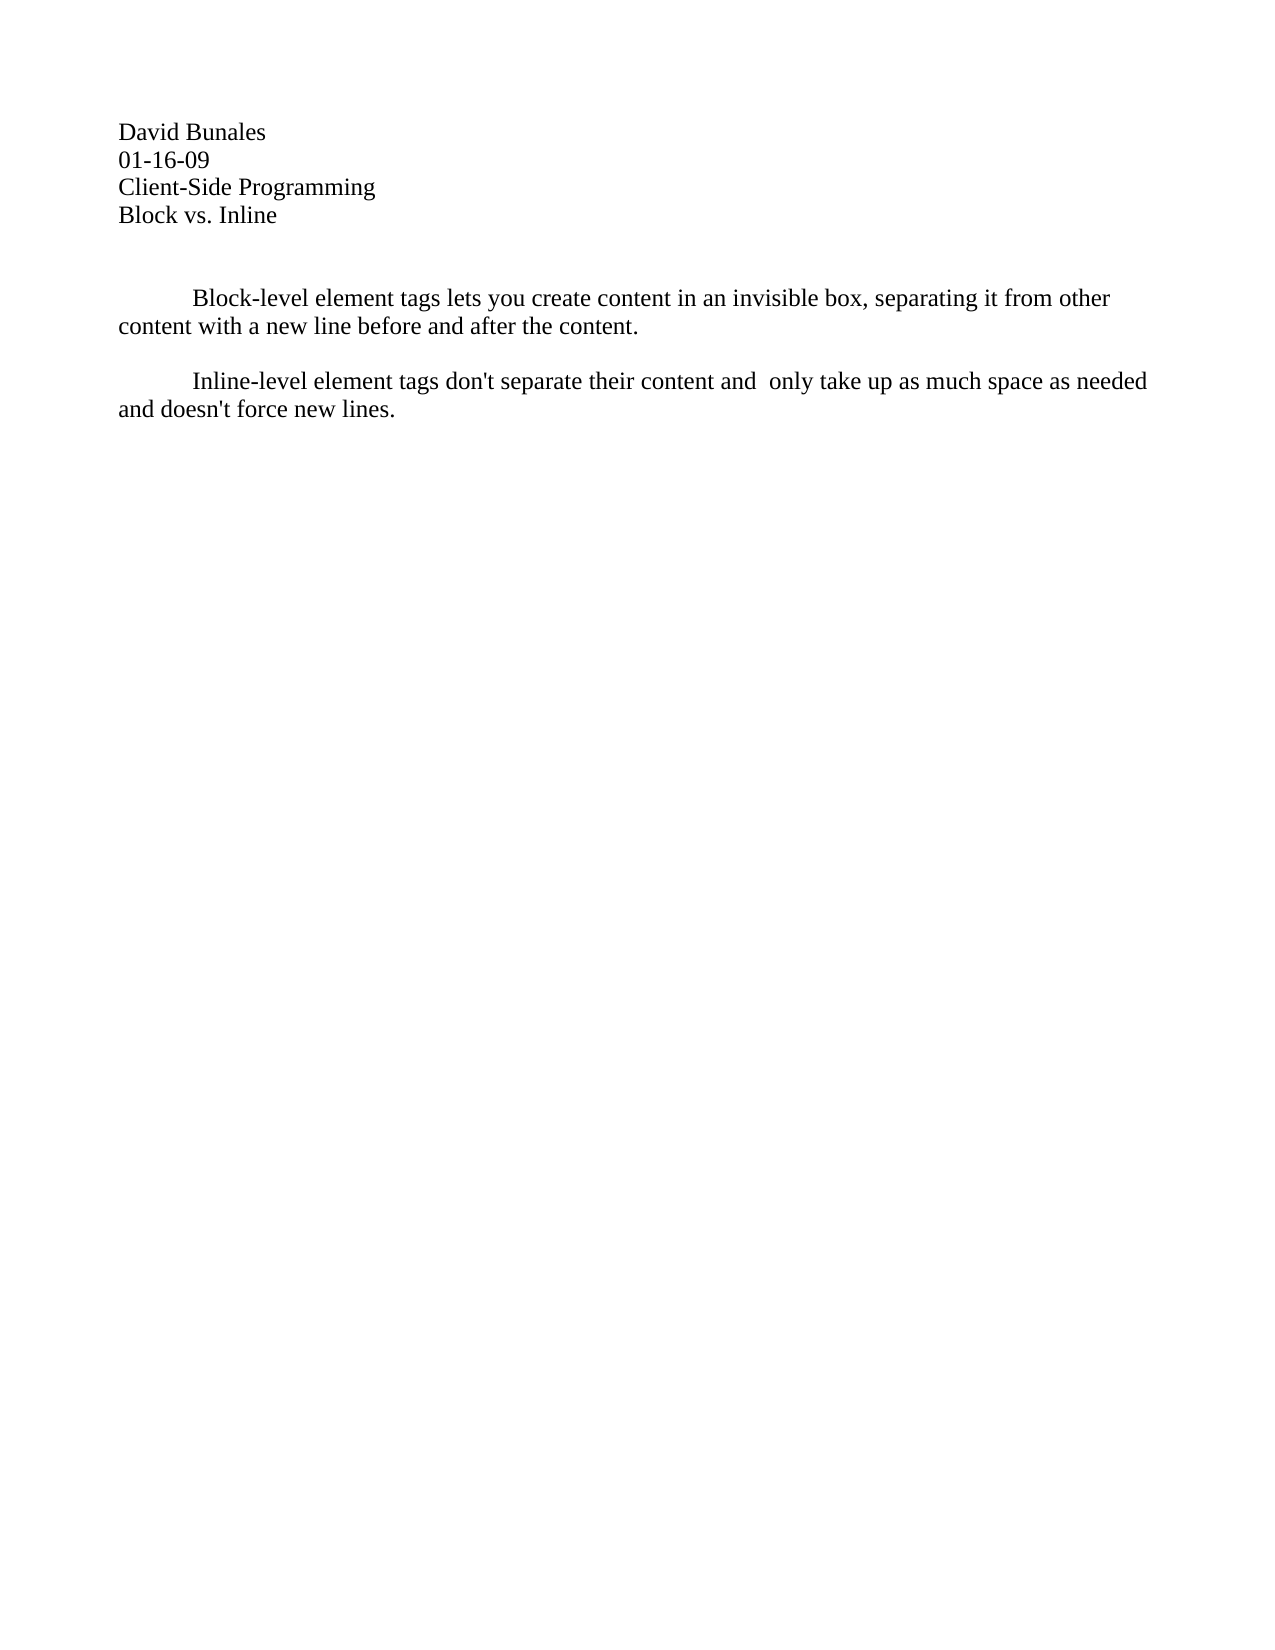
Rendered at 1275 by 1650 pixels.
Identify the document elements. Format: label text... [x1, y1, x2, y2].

text Client-Side Programming [118, 173, 1157, 201]
text Inline-level element tags don't separate their content and only take up as much space as needed and doesn't force new lines. [118, 367, 1157, 423]
text 01-16-09 [118, 146, 1157, 173]
text Block vs. Inline [118, 201, 1157, 229]
text David Bunales [118, 118, 1157, 146]
text Block-level element tags lets you create content in an invisible box, separating it from other content with a new line before and after the content. [118, 284, 1157, 340]
